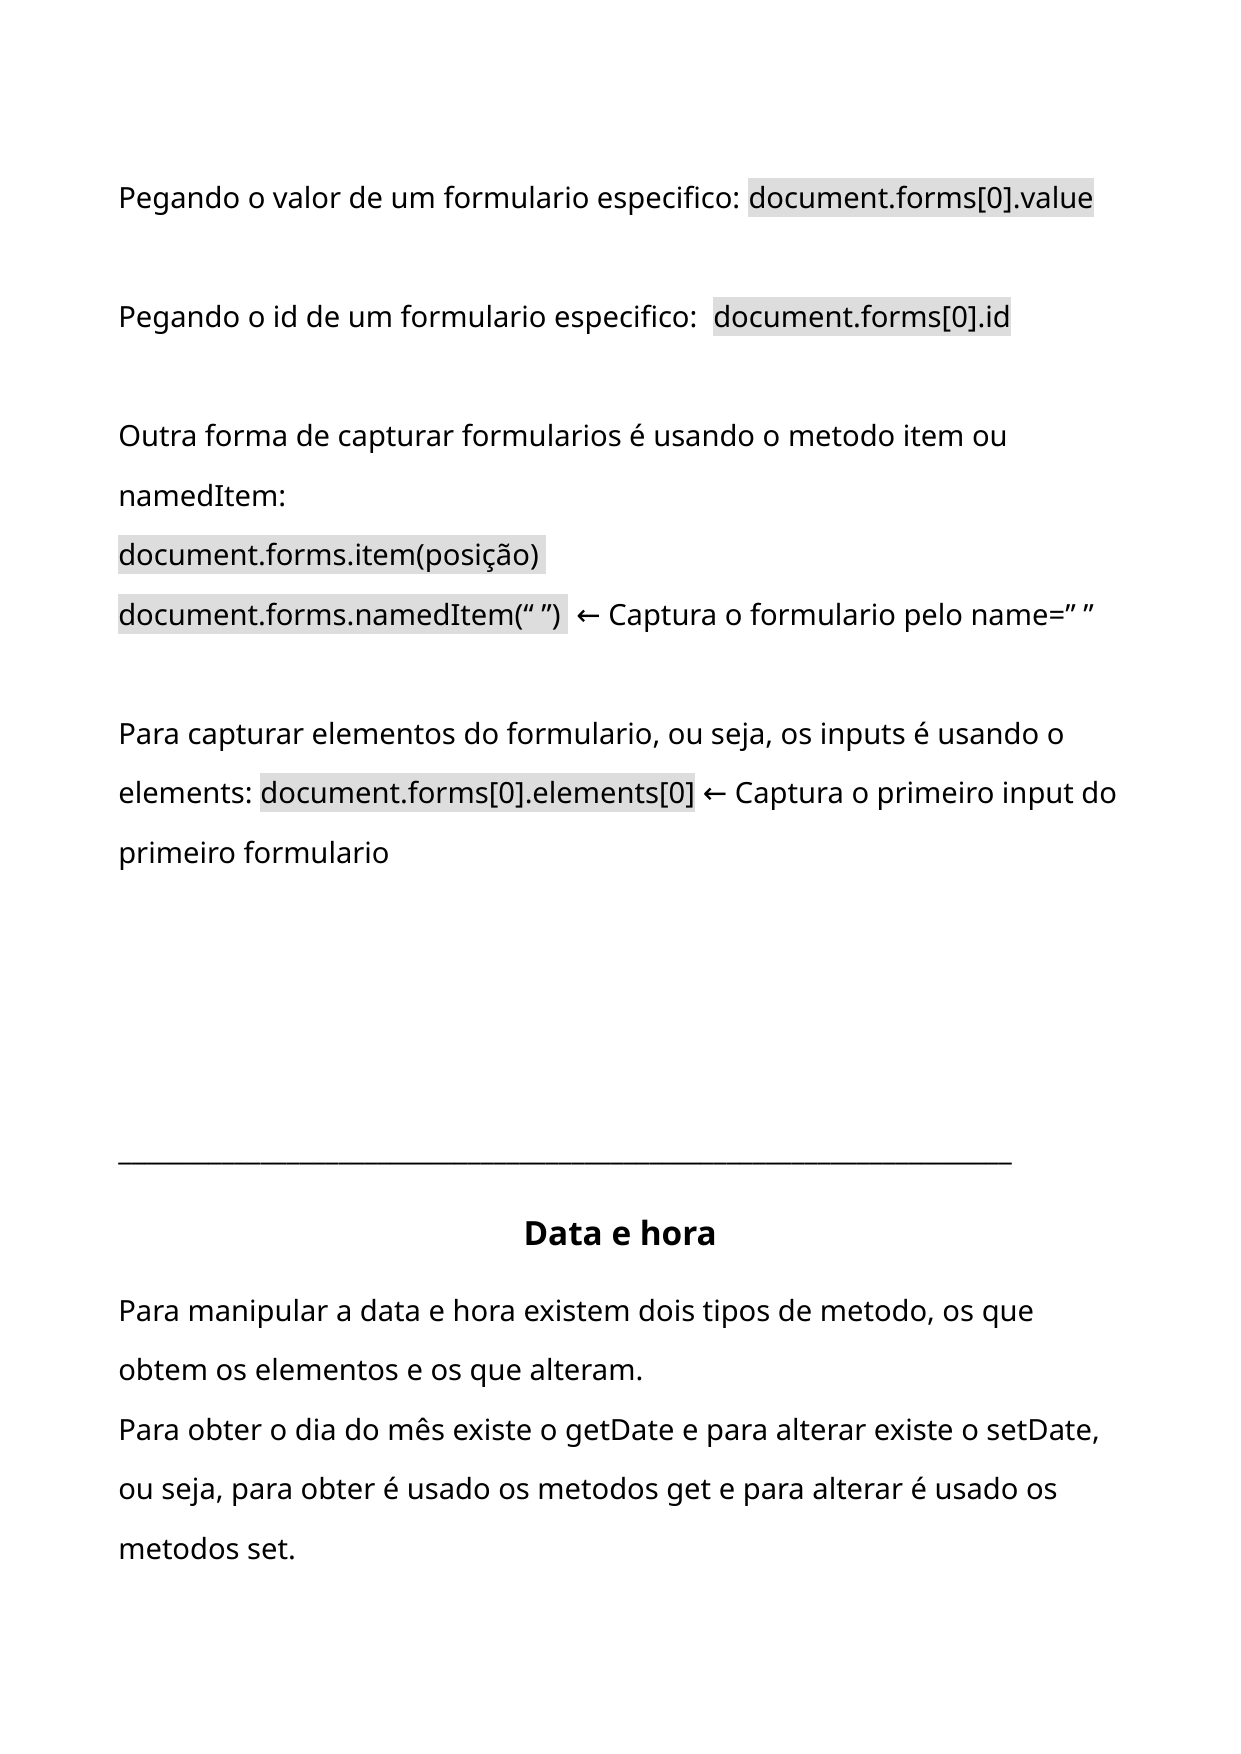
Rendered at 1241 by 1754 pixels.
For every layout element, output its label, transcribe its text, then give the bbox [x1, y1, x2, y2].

text document.forms.item(posição) [118, 534, 1122, 574]
text Para capturar elementos do formulario, ou seja, os inputs é usando o elements: document.forms[0].elements[0] ← Captura o primeiro input do primeiro formulario [118, 713, 1122, 872]
text Pegando o id de um formulario especifico: document.forms[0].id [118, 297, 1122, 336]
text document.forms.namedItem(“ ”) ← Captura o formulario pelo name=” ” [118, 594, 1122, 634]
text _____________________________________________________________________ [118, 1129, 1122, 1169]
text Pegando o valor de um formulario especifico: document.forms[0].value [118, 178, 1122, 217]
text Para manipular a data e hora existem dois tipos de metodo, os que obtem os elementos e os que alteram. [118, 1290, 1122, 1389]
subtitle Data e hora [118, 1209, 1122, 1255]
text Outra forma de capturar formularios é usando o metodo item ou namedItem: [118, 416, 1122, 515]
text Para obter o dia do mês existe o getDate e para alterar existe o setDate, ou seja, para obter é usado os metodos get e para alterar é usado os metodos set. [118, 1409, 1122, 1568]
